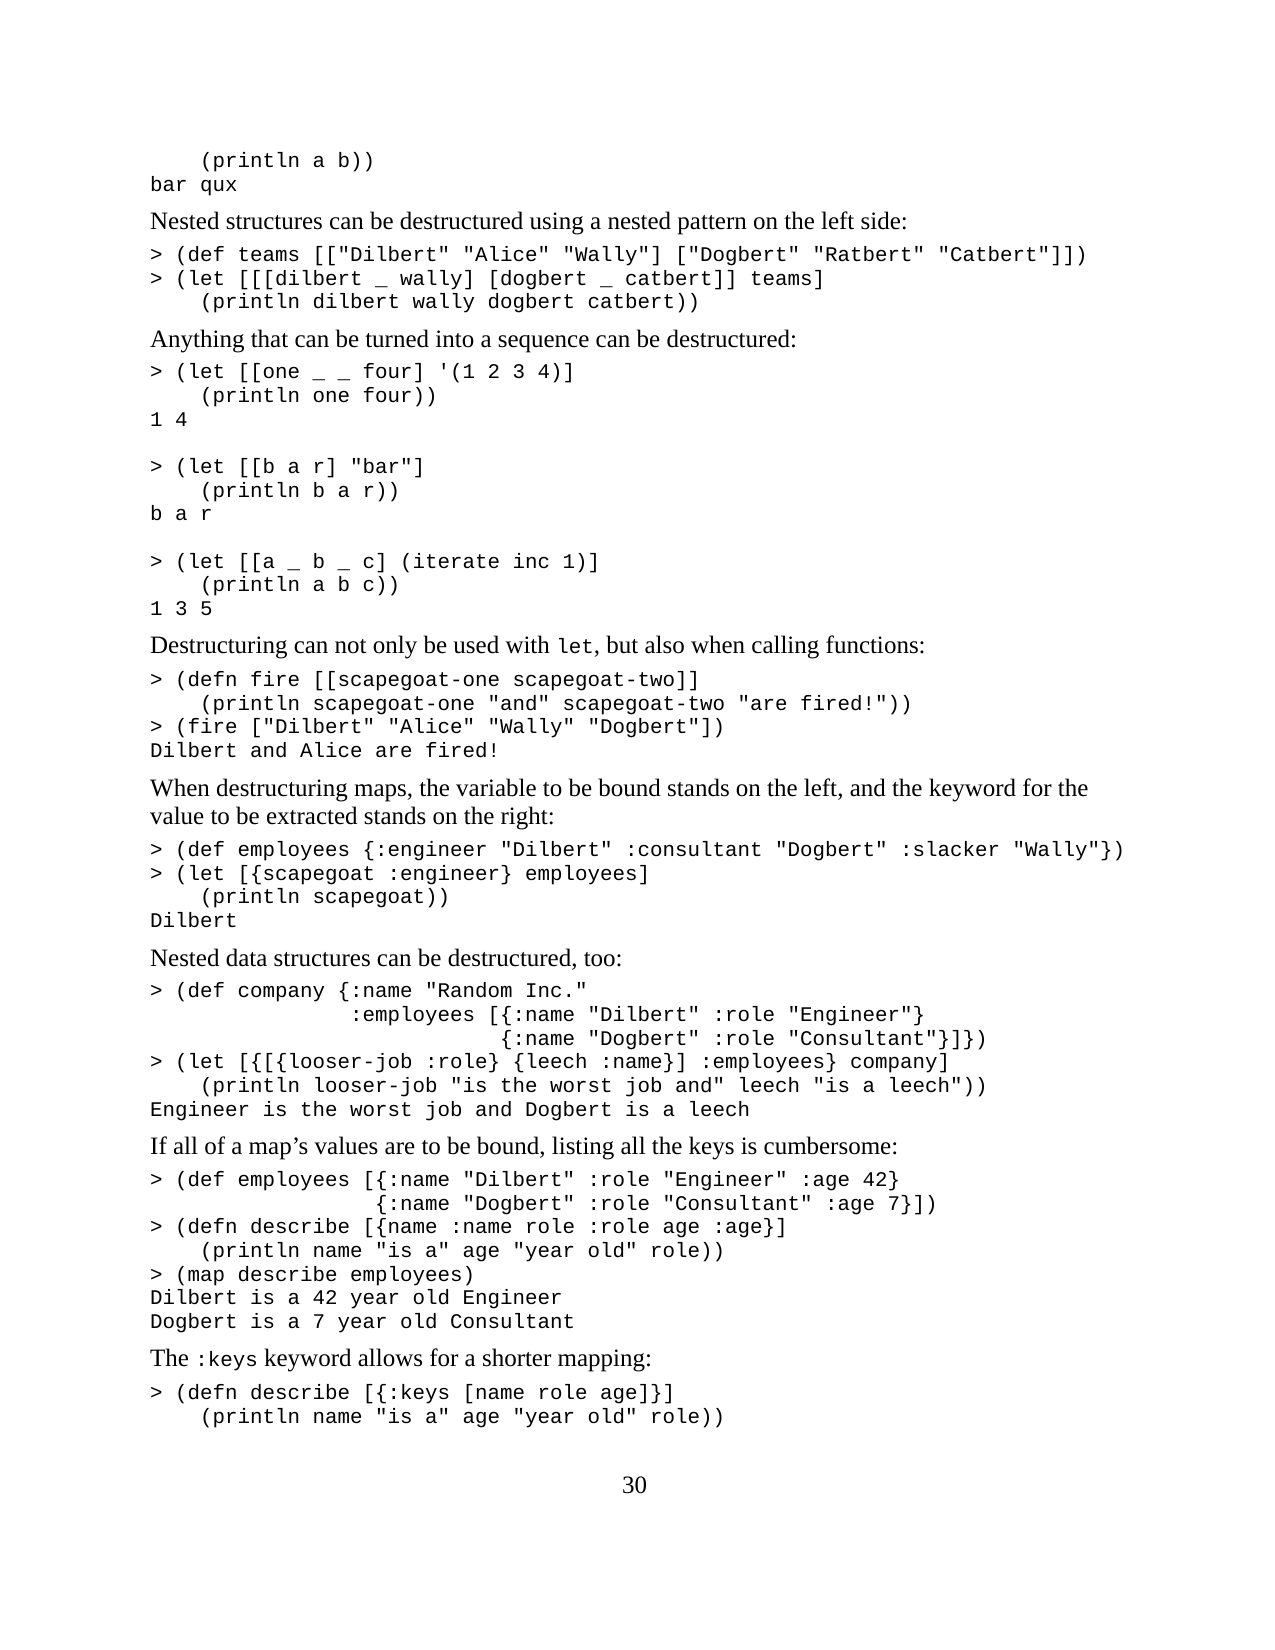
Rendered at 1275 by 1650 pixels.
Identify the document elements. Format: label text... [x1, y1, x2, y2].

text Dilbert [150, 910, 1125, 934]
text (println scapegoat-one "and" scapegoat-two "are fired!")) [150, 693, 1125, 716]
text > (def employees [{:name "Dilbert" :role "Engineer" :age 42} [150, 1169, 1125, 1193]
text Anything that can be turned into a sequence can be destructured: [150, 324, 1125, 353]
text > (fire ["Dilbert" "Alice" "Wally" "Dogbert"]) [150, 716, 1125, 740]
text {:name "Dogbert" :role "Consultant" :age 7}]) [150, 1193, 1125, 1216]
text bar qux [150, 174, 1125, 197]
text 1 4 [150, 409, 1125, 432]
text (println dilbert wally dogbert catbert)) [150, 291, 1125, 315]
text > (defn describe [{name :name role :role age :age}] [150, 1216, 1125, 1240]
text > (let [[a _ b _ c] (iterate inc 1)] [150, 551, 1125, 574]
text Engineer is the worst job and Dogbert is a leech [150, 1099, 1125, 1122]
text (println scapegoat)) [150, 886, 1125, 910]
text Destructuring can not only be used with let, but also when calling functions: [150, 631, 1125, 660]
text > (let [{[{looser-job :role} {leech :name}] :employees} company] [150, 1051, 1125, 1075]
text (println a b c)) [150, 574, 1125, 598]
text Dogbert is a 7 year old Consultant [150, 1311, 1125, 1334]
text b a r [150, 503, 1125, 527]
text > (defn fire [[scapegoat-one scapegoat-two]] [150, 669, 1125, 693]
text (println b a r)) [150, 480, 1125, 503]
text > (defn describe [{:keys [name role age]}] [150, 1382, 1125, 1406]
text The :keys keyword allows for a shorter mapping: [150, 1343, 1125, 1373]
text (println one four)) [150, 385, 1125, 409]
text (println name "is a" age "year old" role)) [150, 1240, 1125, 1263]
text > (let [{scapegoat :engineer} employees] [150, 863, 1125, 886]
text When destructuring maps, the variable to be bound stands on the left, and the keyword for the value to be extracted stands on the right: [150, 773, 1125, 830]
text > (def company {:name "Random Inc." [150, 980, 1125, 1004]
text 1 3 5 [150, 598, 1125, 622]
text Nested data structures can be destructured, too: [150, 943, 1125, 971]
text > (let [[b a r] "bar"] [150, 456, 1125, 480]
text > (map describe employees) [150, 1263, 1125, 1287]
text > (let [[[dilbert _ wally] [dogbert _ catbert]] teams] [150, 268, 1125, 291]
text (println a b)) [150, 150, 1125, 174]
text {:name "Dogbert" :role "Consultant"}]}) [150, 1028, 1125, 1051]
text (println name "is a" age "year old" role)) [150, 1406, 1125, 1429]
text Nested structures can be destructured using a nested pattern on the left side: [150, 206, 1125, 235]
text Dilbert and Alice are fired! [150, 740, 1125, 764]
text > (let [[one _ _ four] '(1 2 3 4)] [150, 362, 1125, 385]
text (println looser-job "is the worst job and" leech "is a leech")) [150, 1075, 1125, 1099]
text Dilbert is a 42 year old Engineer [150, 1287, 1125, 1311]
text > (def employees {:engineer "Dilbert" :consultant "Dogbert" :slacker "Wally"}) [150, 839, 1125, 863]
text :employees [{:name "Dilbert" :role "Engineer"} [150, 1004, 1125, 1028]
text If all of a map’s values are to be bound, listing all the keys is cumbersome: [150, 1131, 1125, 1160]
text > (def teams [["Dilbert" "Alice" "Wally"] ["Dogbert" "Ratbert" "Catbert"]]) [150, 244, 1125, 268]
